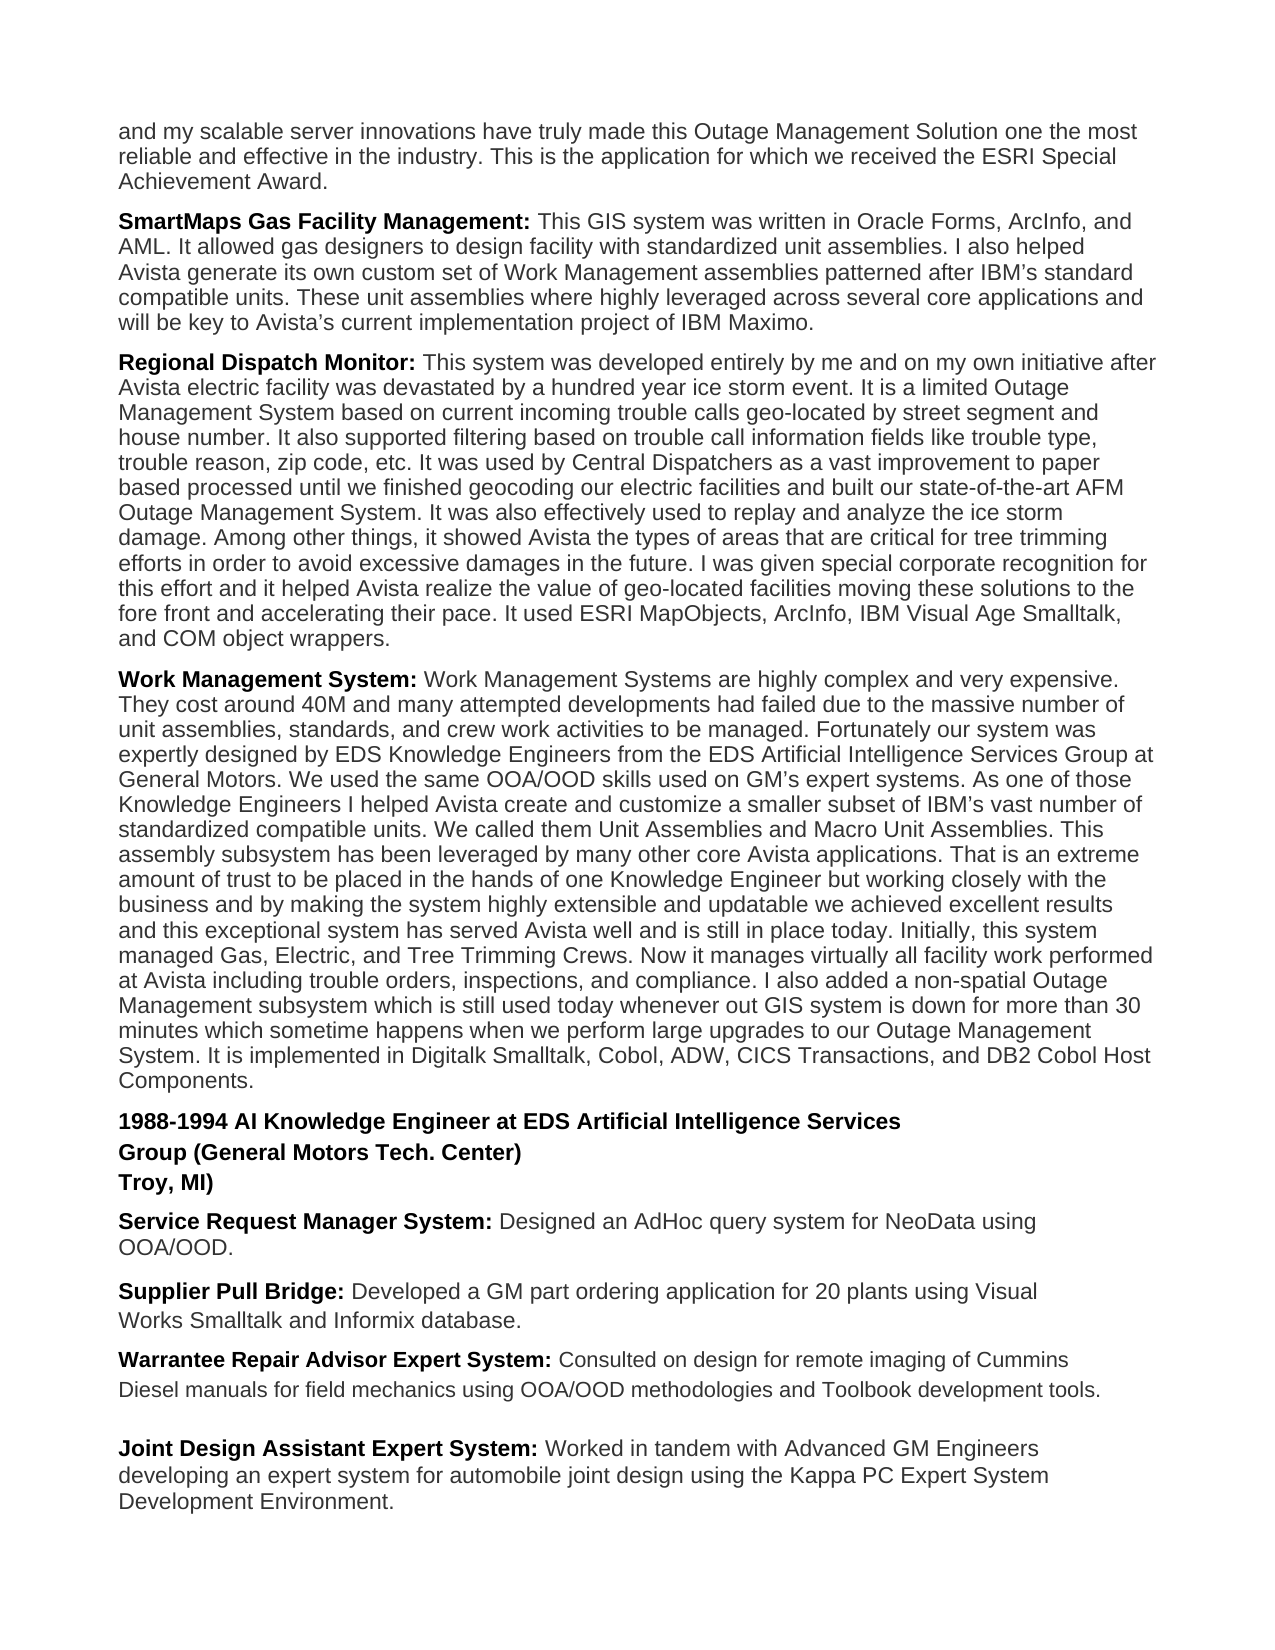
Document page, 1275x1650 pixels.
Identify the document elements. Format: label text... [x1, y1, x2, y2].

text Troy, MI) [118, 1169, 1157, 1195]
text Work Management System: Work Management Systems are highly complex and very expensive. They cost around 40M and many attempted developments had failed due to the massive number of unit assemblies, standards, and crew work activities to be managed. Fortunately our system was expertly designed by EDS Knowledge Engineers from the EDS Artificial Intelligence Services Group at General Motors. We used the same OOA/OOD skills used on GM’s expert systems. As one of those Knowledge Engineers I helped Avista create and customize a smaller subset of IBM’s vast number of standardized compatible units. We called them Unit Assemblies and Macro Unit Assemblies. This assembly subsystem has been leveraged by many other core Avista applications. That is an extreme amount of trust to be placed in the hands of one Knowledge Engineer but working closely with the business and by making the system highly extensible and updatable we achieved excellent results and this exceptional system has served Avista well and is still in place today. Initially, this system managed Gas, Electric, and Tree Trimming Crews. Now it manages virtually all facility work performed at Avista including trouble orders, inspections, and compliance. I also added a non-spatial Outage Management subsystem which is still used today whenever out GIS system is down for more than 30 minutes which sometime happens when we perform large upgrades to our Outage Management System. It is implemented in Digitalk Smalltalk, Cobol, ADW, CICS Transactions, and DB2 Cobol Host Components. [118, 666, 1157, 1093]
text Regional Dispatch Monitor: This system was developed entirely by me and on my own initiative after Avista electric facility was devastated by a hundred year ice storm event. It is a limited Outage Management System based on current incoming trouble calls geo-located by street segment and house number. It also supported filtering based on trouble call information fields like trouble type, trouble reason, zip code, etc. It was used by Central Dispatchers as a vast improvement to paper based processed until we finished geocoding our electric facilities and built our state-of-the-art AFM Outage Management System. It was also effectively used to replay and analyze the ice storm damage. Among other things, it showed Avista the types of areas that are critical for tree trimming efforts in order to avoid excessive damages in the future. I was given special corporate recognition for this effort and it helped Avista realize the value of geo-located facilities moving these solutions to the fore front and accelerating their pace. It used ESRI MapObjects, ArcInfo, IBM Visual Age Smalltalk, and COM object wrappers. [118, 349, 1157, 651]
text Joint Design Assistant Expert System: Worked in tandem with Advanced GM Engineers developing an expert system for automobile joint design using the Kappa PC Expert System Development Environment. [118, 1435, 1151, 1514]
text Supplier Pull Bridge: Developed a GM part ordering application for 20 plants using Visual Works Smalltalk and Informix database. [118, 1278, 1103, 1333]
text and my scalable server innovations have truly made this Outage Management Solution one the most reliable and effective in the industry. This is the application for which we received the ESRI Special Achievement Award. [118, 118, 1155, 195]
text 1988-1994 AI Knowledge Engineer at EDS Artificial Intelligence Services Group (General Motors Tech. Center) [118, 1108, 963, 1165]
text SmartMaps Gas Facility Management: This GIS system was written in Oracle Forms, ArcInfo, and AML. It allowed gas designers to design facility with standardized unit assemblies. I also helped Avista generate its own custom set of Work Management assemblies patterned after IBM’s standard compatible units. These unit assemblies where highly leveraged across several core applications and will be key to Avista’s current implementation project of IBM Maximo. [118, 208, 1153, 335]
text Service Request Manager System: Designed an AdHoc query system for NeoData using OOA/OOD. [118, 1208, 1157, 1261]
text Warrantee Repair Advisor Expert System: Consulted on design for remote imaging of Cummins Diesel manuals for field mechanics using OOA/OOD methodologies and Toolbook development tools. [118, 1347, 1134, 1402]
